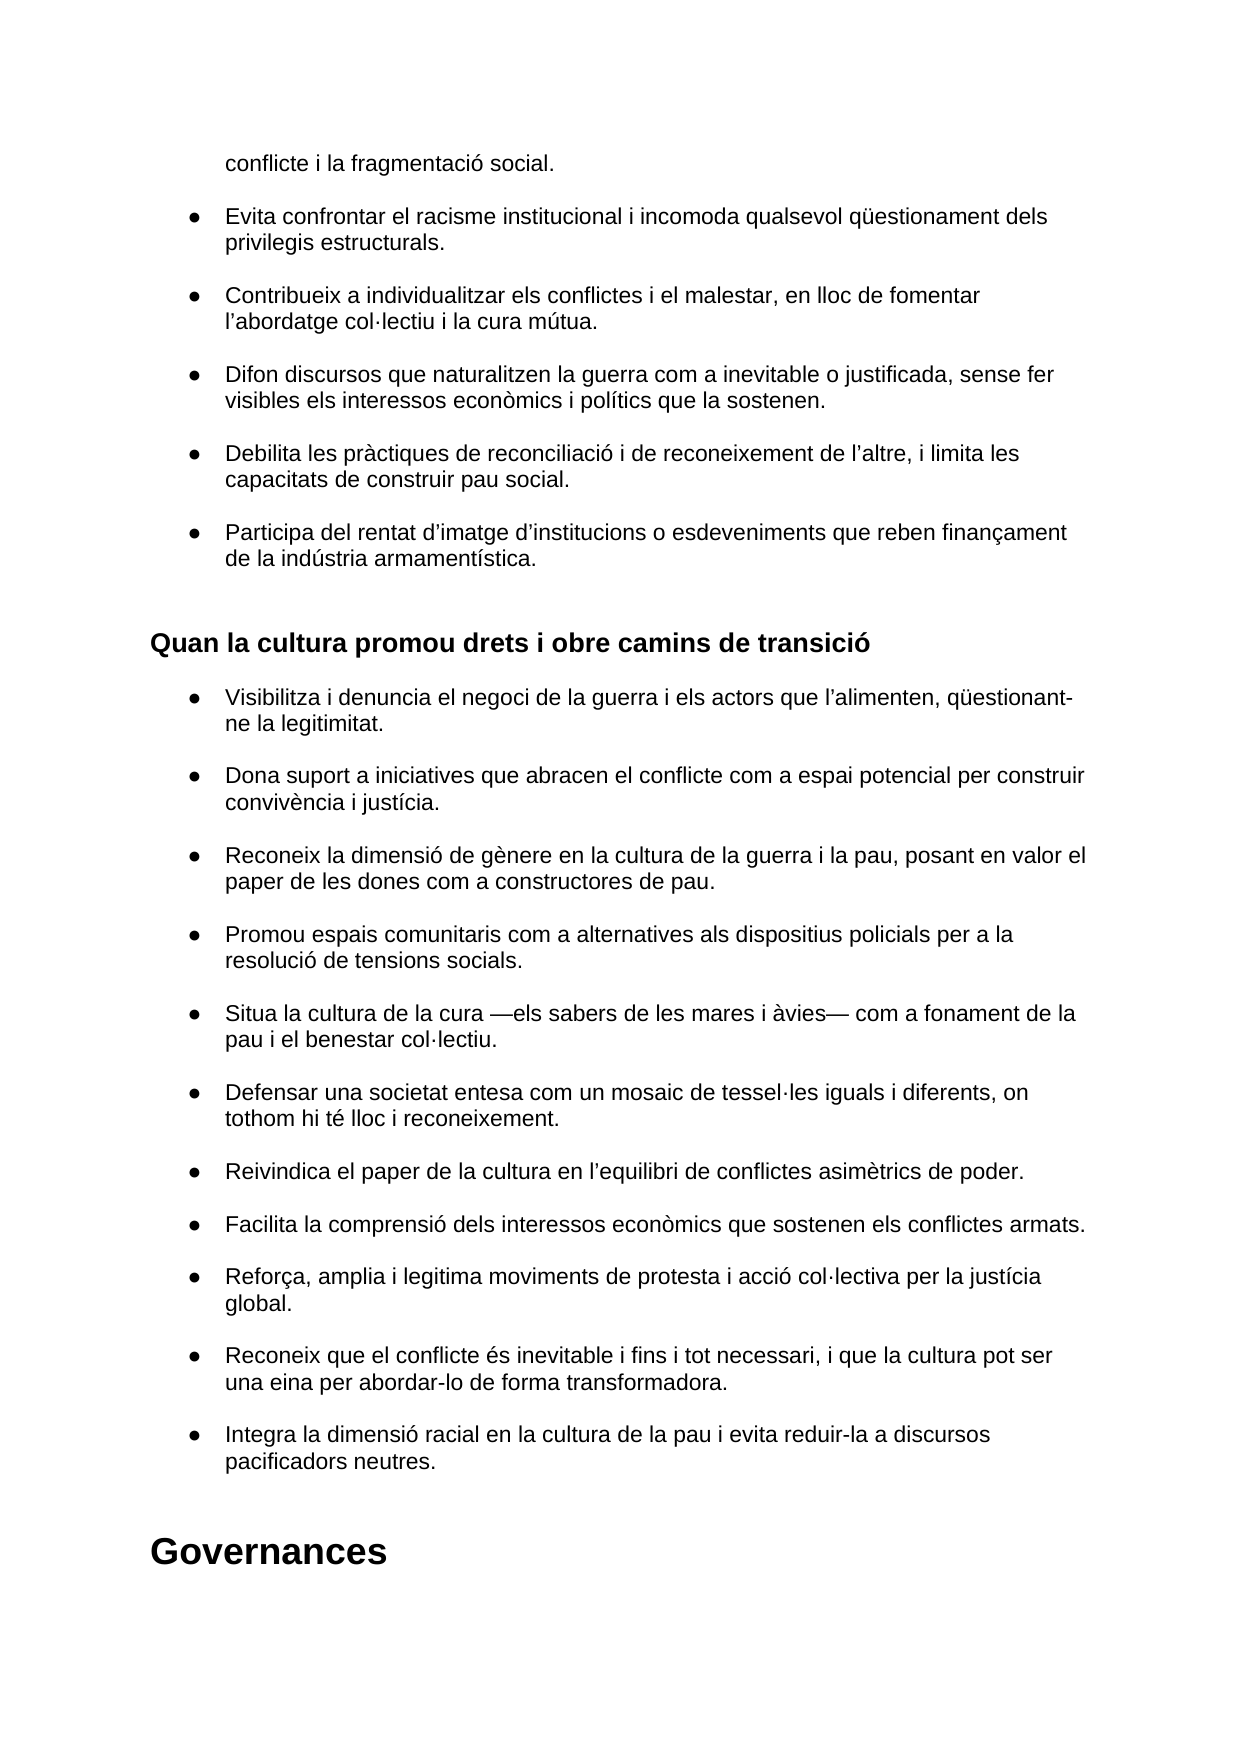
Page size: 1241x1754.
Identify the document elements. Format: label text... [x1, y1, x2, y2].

subtitle Governances [150, 1529, 1090, 1573]
list Reforça, amplia i legitima moviments de protesta i acció col·lectiva per la justícia global. [187, 1263, 1090, 1342]
list Reivindica el paper de la cultura en l’equilibri de conflictes asimètrics de poder. [187, 1158, 1090, 1211]
list Integra la dimensió racial en la cultura de la pau i evita reduir-la a discursos pacificadors neutres. [187, 1421, 1090, 1500]
list Evita confrontar el racisme institucional i incomoda qualsevol qüestionament dels privilegis estructurals. [187, 203, 1090, 282]
list Debilita les pràctiques de reconciliació i de reconeixement de l’altre, i limita les capacitats de construir pau social. [187, 440, 1090, 519]
list conflicte i la fragmentació social. [187, 150, 1090, 203]
list Reconeix que el conflicte és inevitable i fins i tot necessari, i que la cultura pot ser una eina per abordar-lo de forma transformadora. [187, 1342, 1090, 1421]
list Contribueix a individualitzar els conflictes i el malestar, en lloc de fomentar l’abordatge col·lectiu i la cura mútua. [187, 282, 1090, 361]
list Dona suport a iniciatives que abracen el conflicte com a espai potencial per construir convivència i justícia. [187, 762, 1090, 842]
list Defensar una societat entesa com un mosaic de tessel·les iguals i diferents, on tothom hi té lloc i reconeixement. [187, 1079, 1090, 1158]
list Visibilitza i denuncia el negoci de la guerra i els actors que l’alimenten, qüestionant-ne la legitimitat. [187, 683, 1090, 762]
list Promou espais comunitaris com a alternatives als dispositius policials per a la resolució de tensions socials. [187, 921, 1090, 1000]
list Situa la cultura de la cura —els sabers de les mares i àvies— com a fonament de la pau i el benestar col·lectiu. [187, 1000, 1090, 1079]
list Reconeix la dimensió de gènere en la cultura de la guerra i la pau, posant en valor el paper de les dones com a constructores de pau. [187, 842, 1090, 921]
list Facilita la comprensió dels interessos econòmics que sostenen els conflictes armats. [187, 1211, 1090, 1263]
list Difon discursos que naturalitzen la guerra com a inevitable o justificada, sense fer visibles els interessos econòmics i polítics que la sostenen. [187, 361, 1090, 440]
subtitle Quan la cultura promou drets i obre camins de transició [150, 627, 1090, 658]
list Participa del rentat d’imatge d’institucions o esdeveniments que reben finançament de la indústria armamentística. [187, 519, 1090, 598]
